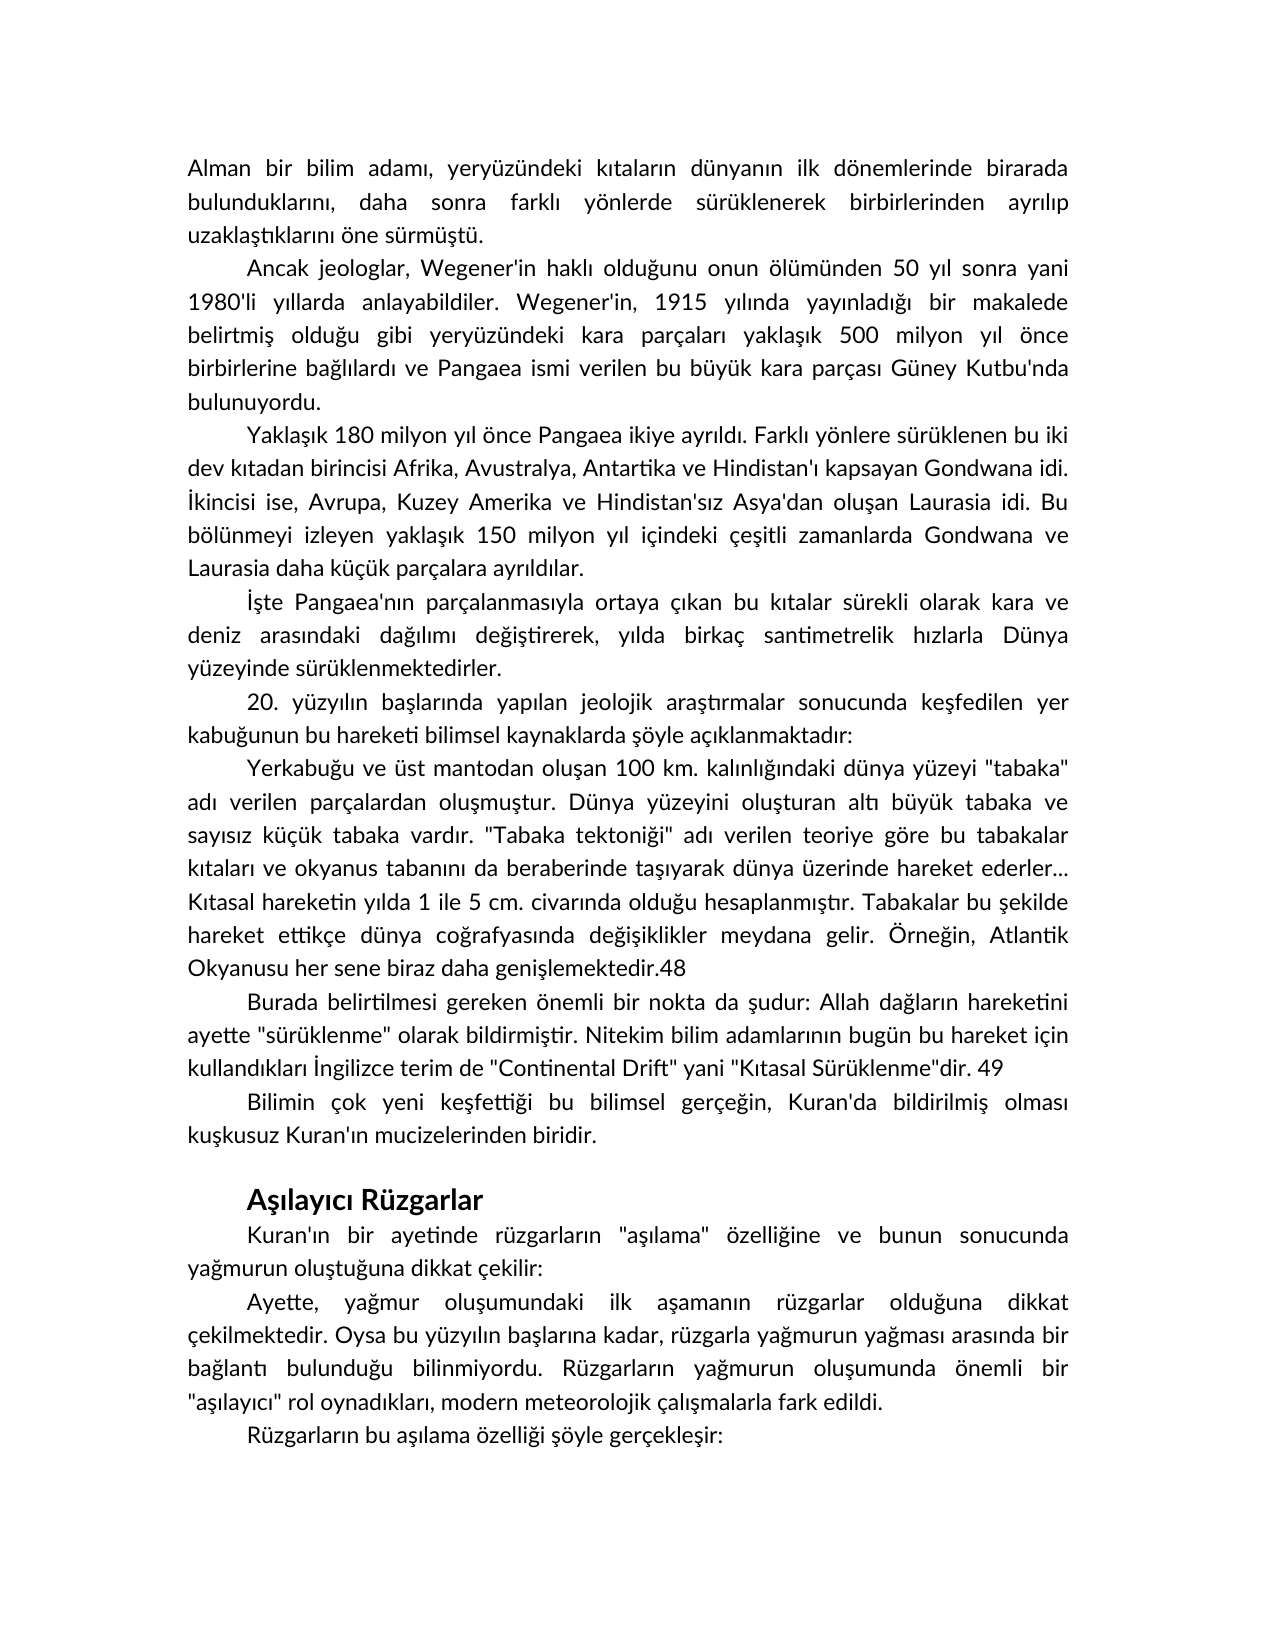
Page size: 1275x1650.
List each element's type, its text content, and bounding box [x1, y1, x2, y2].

text 20. yüzyılın başlarında yapılan jeolojik araştırmalar sonucunda keşfedilen yer kabuğunun bu hareketi bilimsel kaynaklarda şöyle açıklanmaktadır: [187, 683, 1070, 750]
text Ancak jeologlar, Wegener'in haklı olduğunu onun ölümünden 50 yıl sonra yani 1980'li yıllarda anlayabildiler. Wegener'in, 1915 yılında yayınladığı bir makalede belirtmiş olduğu gibi yeryüzündeki kara parçaları yaklaşık 500 milyon yıl önce birbirlerine bağlılardı ve Pangaea ismi verilen bu büyük kara parçası Güney Kutbu'nda bulunuyordu. [187, 250, 1070, 417]
text Alman bir bilim adamı, yeryüzündeki kıtaların dünyanın ilk dönemlerinde birarada bulunduklarını, daha sonra farklı yönlerde sürüklenerek birbirlerinden ayrılıp uzaklaştıklarını öne sürmüştü. [187, 150, 1070, 250]
text Yerkabuğu ve üst mantodan oluşan 100 km. kalınlığındaki dünya yüzeyi "tabaka" adı verilen parçalardan oluşmuştur. Dünya yüzeyini oluşturan altı büyük tabaka ve sayısız küçük tabaka vardır. "Tabaka tektoniği" adı verilen teoriye göre bu tabakalar kıtaları ve okyanus tabanını da beraberinde taşıyarak dünya üzerinde hareket ederler... Kıtasal hareketin yılda 1 ile 5 cm. civarında olduğu hesaplanmıştır. Tabakalar bu şekilde hareket ettikçe dünya coğrafyasında değişiklikler meydana gelir. Örneğin, Atlantik Okyanusu her sene biraz daha genişlemektedir.48 [187, 750, 1070, 983]
text Rüzgarların bu aşılama özelliği şöyle gerçekleşir: [187, 1417, 1070, 1450]
text Kuran'ın bir ayetinde rüzgarların "aşılama" özelliğine ve bunun sonucunda yağmurun oluştuğuna dikkat çekilir: [187, 1217, 1070, 1283]
text Aşılayıcı Rüzgarlar [187, 1183, 1070, 1217]
text İşte Pangaea'nın parçalanmasıyla ortaya çıkan bu kıtalar sürekli olarak kara ve deniz arasındaki dağılımı değiştirerek, yılda birkaç santimetrelik hızlarla Dünya yüzeyinde sürüklenmektedirler. [187, 583, 1070, 683]
text Bilimin çok yeni keşfettiği bu bilimsel gerçeğin, Kuran'da bildirilmiş olması kuşkusuz Kuran'ın mucizelerinden biridir. [187, 1083, 1070, 1150]
text Yaklaşık 180 milyon yıl önce Pangaea ikiye ayrıldı. Farklı yönlere sürüklenen bu iki dev kıtadan birincisi Afrika, Avustralya, Antartika ve Hindistan'ı kapsayan Gondwana idi. İkincisi ise, Avrupa, Kuzey Amerika ve Hindistan'sız Asya'dan oluşan Laurasia idi. Bu bölünmeyi izleyen yaklaşık 150 milyon yıl içindeki çeşitli zamanlarda Gondwana ve Laurasia daha küçük parçalara ayrıldılar. [187, 417, 1070, 583]
text Burada belirtilmesi gereken önemli bir nokta da şudur: Allah dağların hareketini ayette "sürüklenme" olarak bildirmiştir. Nitekim bilim adamlarının bugün bu hareket için kullandıkları İngilizce terim de "Continental Drift" yani "Kıtasal Sürüklenme"dir. 49 [187, 983, 1070, 1083]
text Ayette, yağmur oluşumundaki ilk aşamanın rüzgarlar olduğuna dikkat çekilmektedir. Oysa bu yüzyılın başlarına kadar, rüzgarla yağmurun yağması arasında bir bağlantı bulunduğu bilinmiyordu. Rüzgarların yağmurun oluşumunda önemli bir "aşılayıcı" rol oynadıkları, modern meteorolojik çalışmalarla fark edildi. [187, 1283, 1070, 1417]
